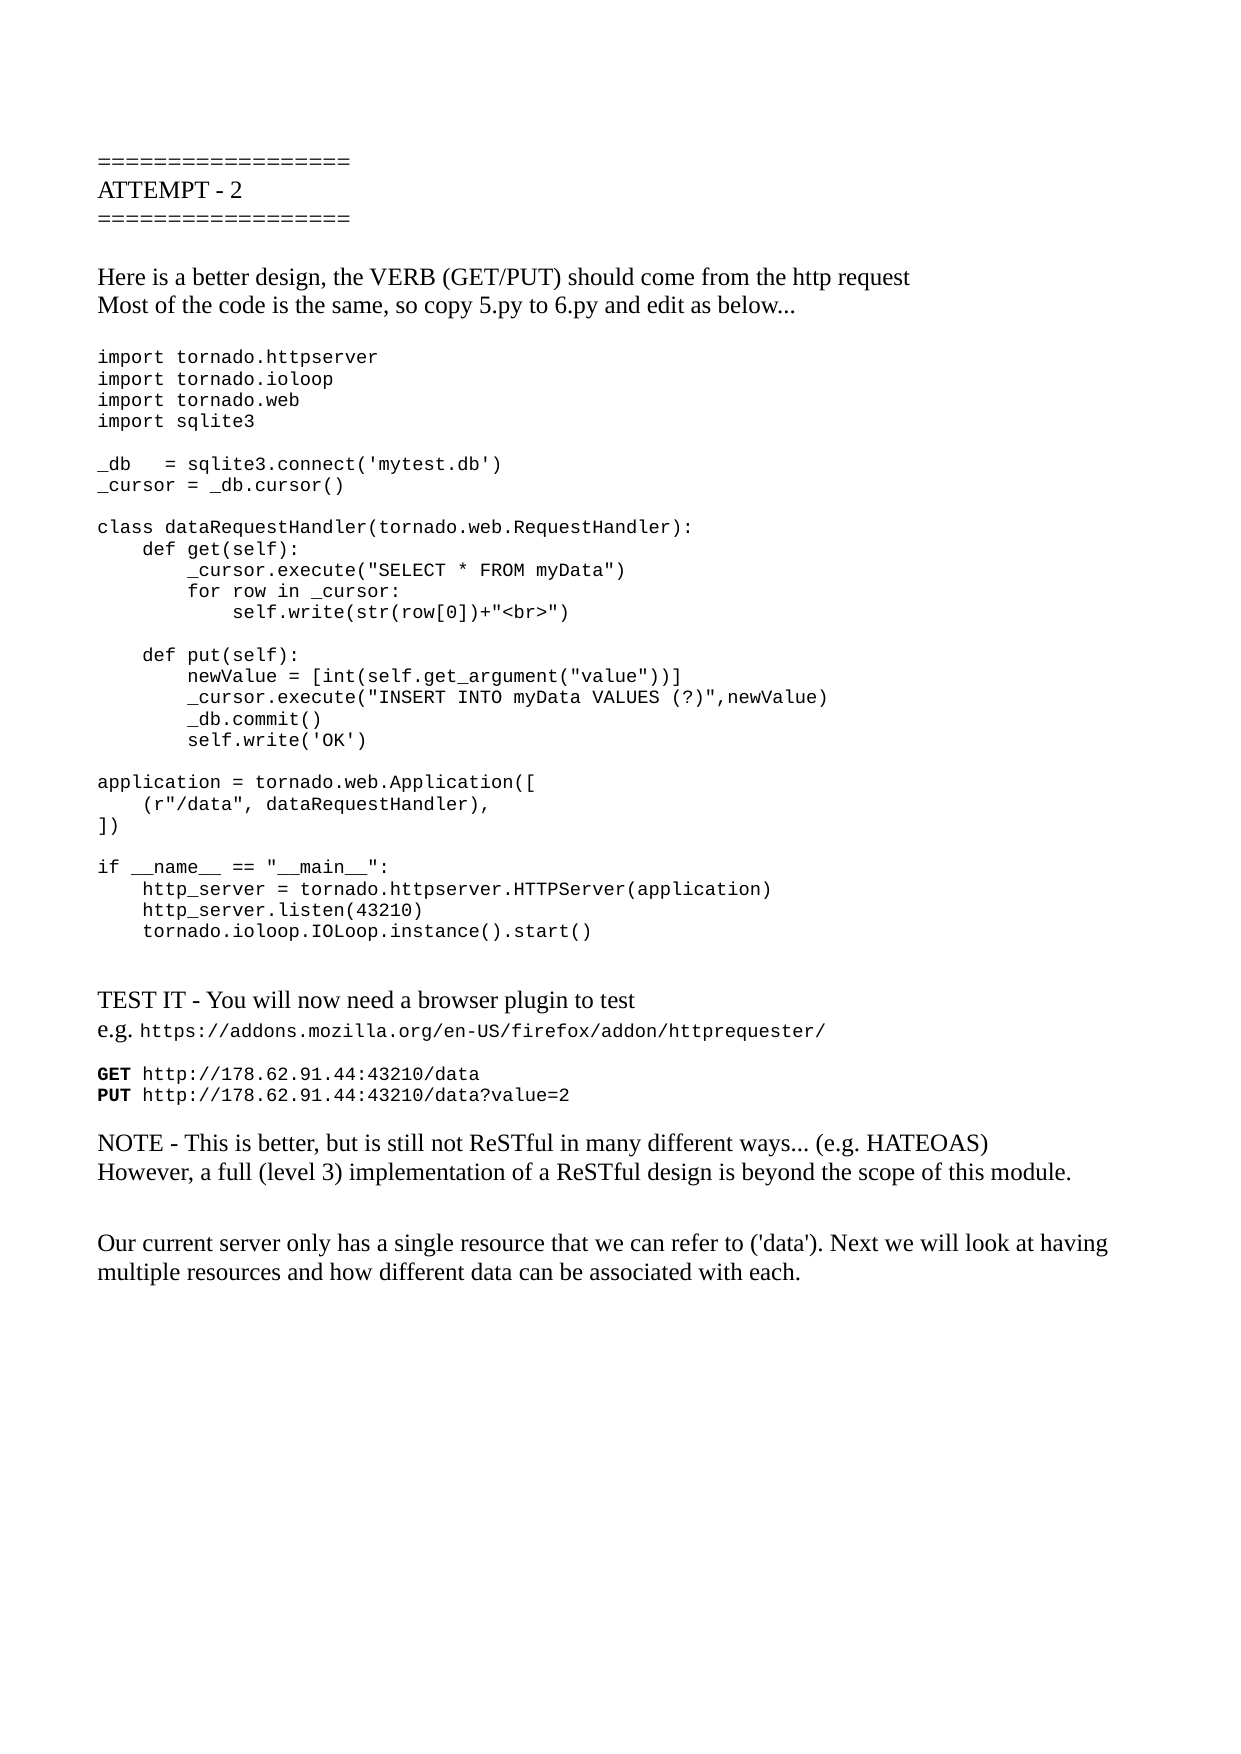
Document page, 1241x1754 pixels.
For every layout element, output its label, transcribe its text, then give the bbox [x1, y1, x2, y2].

text _cursor.execute("INSERT INTO myData VALUES (?)",newValue) [97, 688, 1157, 709]
text Here is a better design, the VERB (GET/PUT) should come from the http request [97, 262, 1157, 291]
text ]) [97, 816, 1157, 837]
text GET http://178.62.91.44:43210/data [97, 1064, 1157, 1086]
text NOTE - This is better, but is still not ReSTful in many different ways... (e.g. HATEOAS) [97, 1128, 1157, 1157]
text _db.commit() [97, 709, 1157, 731]
text _cursor = _db.cursor() [97, 476, 1157, 497]
text PUT http://178.62.91.44:43210/data?value=2 [97, 1086, 1157, 1107]
text ================== [97, 147, 1157, 176]
text Most of the code is the same, so copy 5.py to 6.py and edit as below... [97, 291, 1157, 319]
text tornado.ioloop.IOLoop.instance().start() [97, 922, 1157, 943]
text def put(self): [97, 646, 1157, 667]
text import tornado.httpserver [97, 348, 1157, 369]
text (r"/data", dataRequestHandler), [97, 794, 1157, 816]
text http_server = tornado.httpserver.HTTPServer(application) [97, 879, 1157, 901]
text def get(self): [97, 539, 1157, 561]
text application = tornado.web.Application([ [97, 773, 1157, 794]
text e.g. https://addons.mozilla.org/en-US/firefox/addon/httprequester/ [97, 1014, 1157, 1043]
text However, a full (level 3) implementation of a ReSTful design is beyond the scope of this module. [97, 1157, 1157, 1186]
text Our current server only has a single resource that we can refer to ('data'). Next we will look at having multiple resources and how different data can be associated with each. [97, 1228, 1157, 1286]
text _db = sqlite3.connect('mytest.db') [97, 454, 1157, 476]
text import sqlite3 [97, 412, 1157, 433]
text self.write(str(row[0])+"<br>") [97, 603, 1157, 624]
text ================== [97, 204, 1157, 233]
text import tornado.ioloop [97, 369, 1157, 391]
text newValue = [int(self.get_argument("value"))] [97, 667, 1157, 688]
text _cursor.execute("SELECT * FROM myData") [97, 561, 1157, 582]
text import tornado.web [97, 391, 1157, 412]
text class dataRequestHandler(tornado.web.RequestHandler): [97, 518, 1157, 539]
text self.write('OK') [97, 731, 1157, 752]
text ATTEMPT - 2 [97, 176, 1157, 204]
text for row in _cursor: [97, 582, 1157, 603]
text TEST IT - You will now need a browser plugin to test [97, 986, 1157, 1014]
text if __name__ == "__main__": [97, 858, 1157, 879]
text http_server.listen(43210) [97, 901, 1157, 922]
